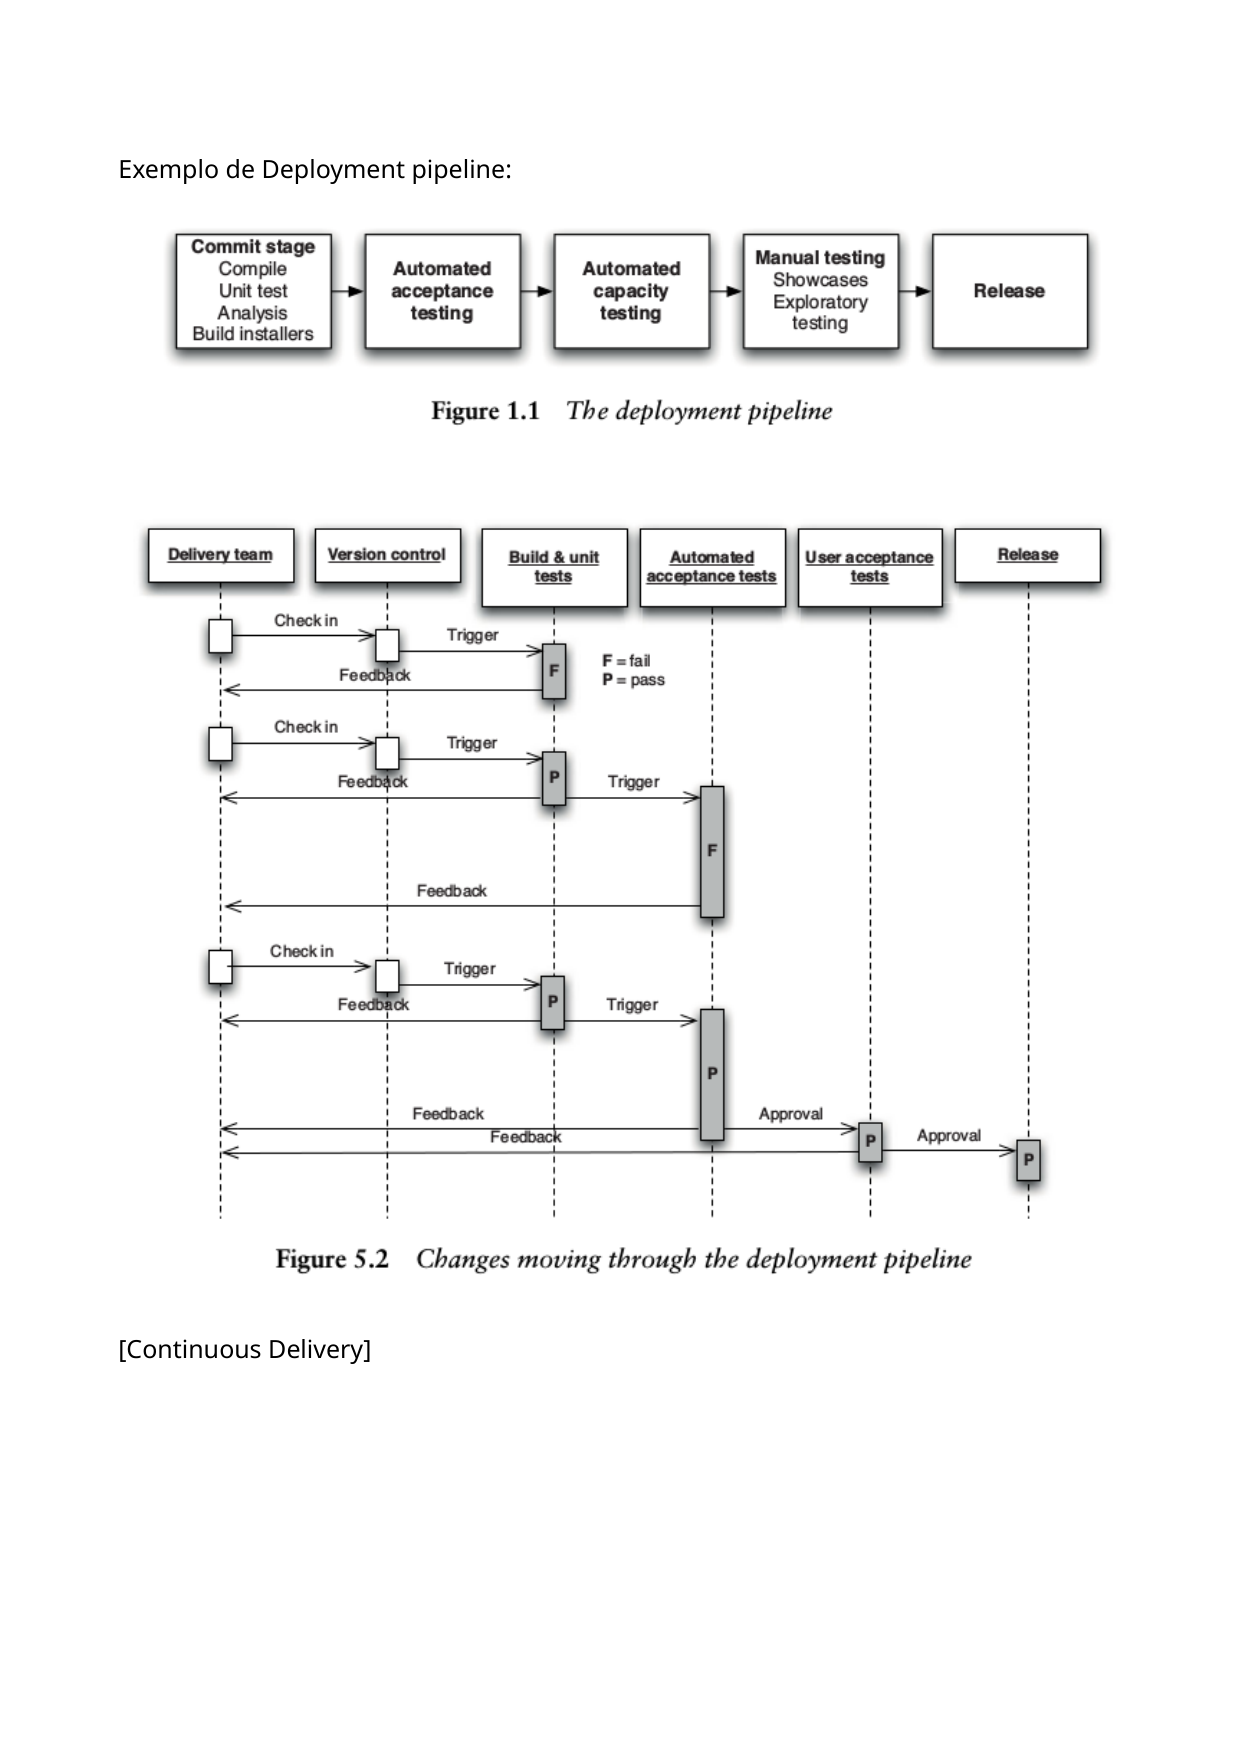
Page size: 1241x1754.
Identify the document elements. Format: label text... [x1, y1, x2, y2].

picture [118, 220, 1123, 440]
text Exemplo de Deployment pipeline: [118, 152, 1122, 186]
picture [118, 507, 1123, 1298]
text [Continuous Delivery] [118, 1332, 1122, 1366]
